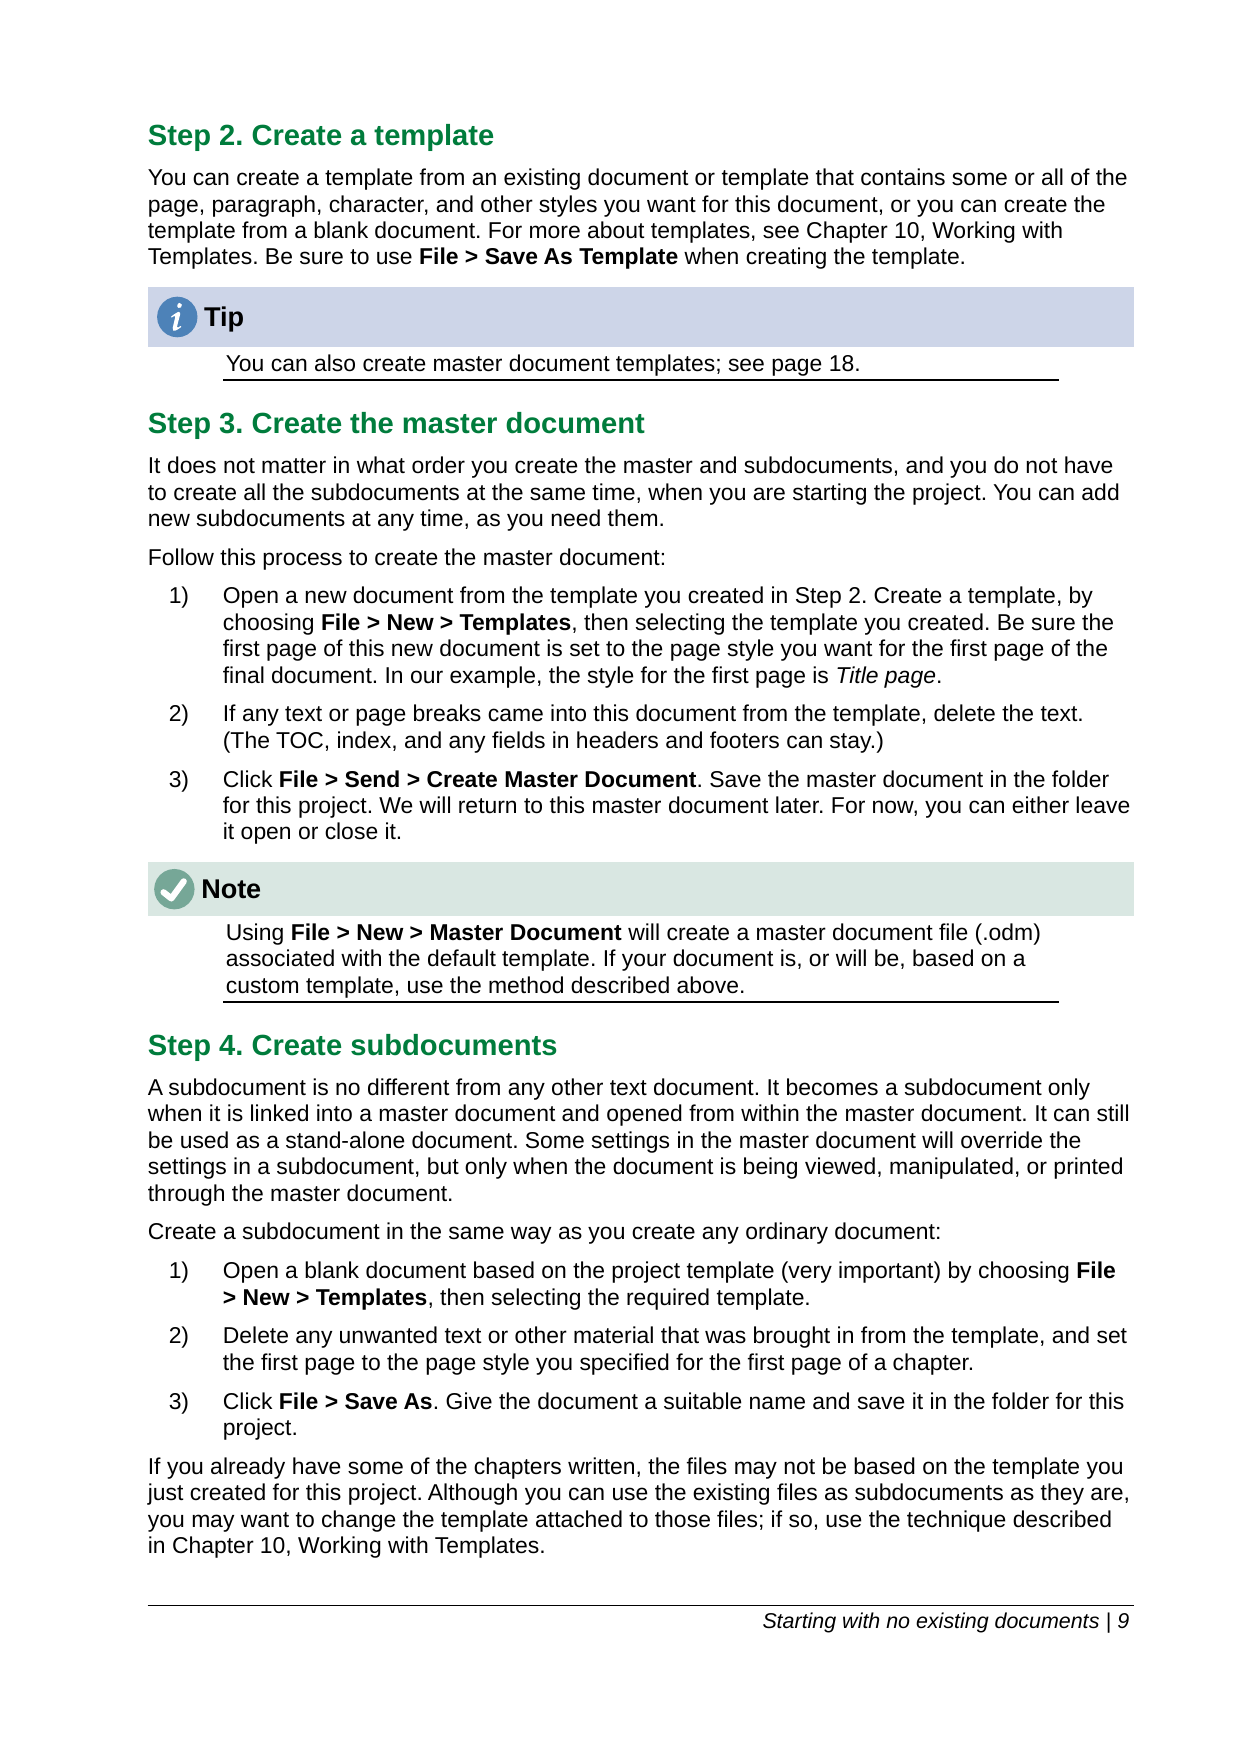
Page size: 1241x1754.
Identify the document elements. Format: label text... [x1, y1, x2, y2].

list Follow this process to create the master document: [148, 544, 1134, 570]
subtitle Tip [148, 287, 1134, 347]
subtitle Step 3. Create the master document [148, 406, 1134, 439]
subtitle Note [148, 862, 1134, 916]
subtitle Step 4. Create subdocuments [148, 1028, 1134, 1062]
text A subdocument is no different from any other text document. It becomes a subdocument only when it is linked into a master document and opened from within the master document. It can still be used as a stand-alone document. Some settings in the master document will override the settings in a subdocument, but only when the document is being viewed, manipulated, or printed through the master document. [148, 1074, 1134, 1206]
list Click File > Save As. Give the document a suitable name and save it in the folder for this project. [189, 1388, 1134, 1440]
list Open a blank document based on the project template (very important) by choosing File > New > Templates, then selecting the required template. [189, 1257, 1134, 1310]
text Using File > New > Master Document will create a master document file (.odm) associated with the default template. If your document is, or will be, based on a custom template, use the method described above. [223, 916, 1059, 1001]
list Create a subdocument in the same way as you create any ordinary document: [148, 1218, 1134, 1245]
list Open a new document from the template you created in Step 2. Create a template, by choosing File > New > Templates, then selecting the template you created. Be sure the first page of this new document is set to the page style you want for the first page of the final document. In our example, the style for the first page is Title page. [189, 582, 1134, 688]
text If you already have some of the chapters written, the files may not be based on the template you just created for this project. Although you can use the existing files as subdocuments as they are, you may want to change the template attached to those files; if so, use the technique described in Chapter 10, Working with Templates. [148, 1453, 1134, 1558]
list Delete any unwanted text or other material that was brought in from the template, and set the first page to the page style you specified for the first page of a chapter. [189, 1322, 1134, 1375]
subtitle Step 2. Create a template [148, 118, 1134, 152]
list If any text or page breaks came into this document from the template, delete the text. (The TOC, index, and any fields in headers and footers can stay.) [189, 700, 1134, 753]
list Click File > Send > Create Master Document. Save the master document in the folder for this project. We will return to this master document later. For now, you can either leave it open or close it. [189, 766, 1134, 845]
text It does not matter in what order you create the master and subdocuments, and you do not have to create all the subdocuments at the same time, when you are starting the project. You can add new subdocuments at any time, as you need them. [148, 452, 1134, 531]
text You can create a template from an existing document or template that contains some or all of the page, paragraph, character, and other styles you want for this document, or you can create the template from a blank document. For more about templates, see Chapter 10, Working with Templates. Be sure to use File > Save As Template when creating the template. [148, 164, 1134, 269]
text You can also create master document templates; see page 18. [223, 347, 1059, 379]
